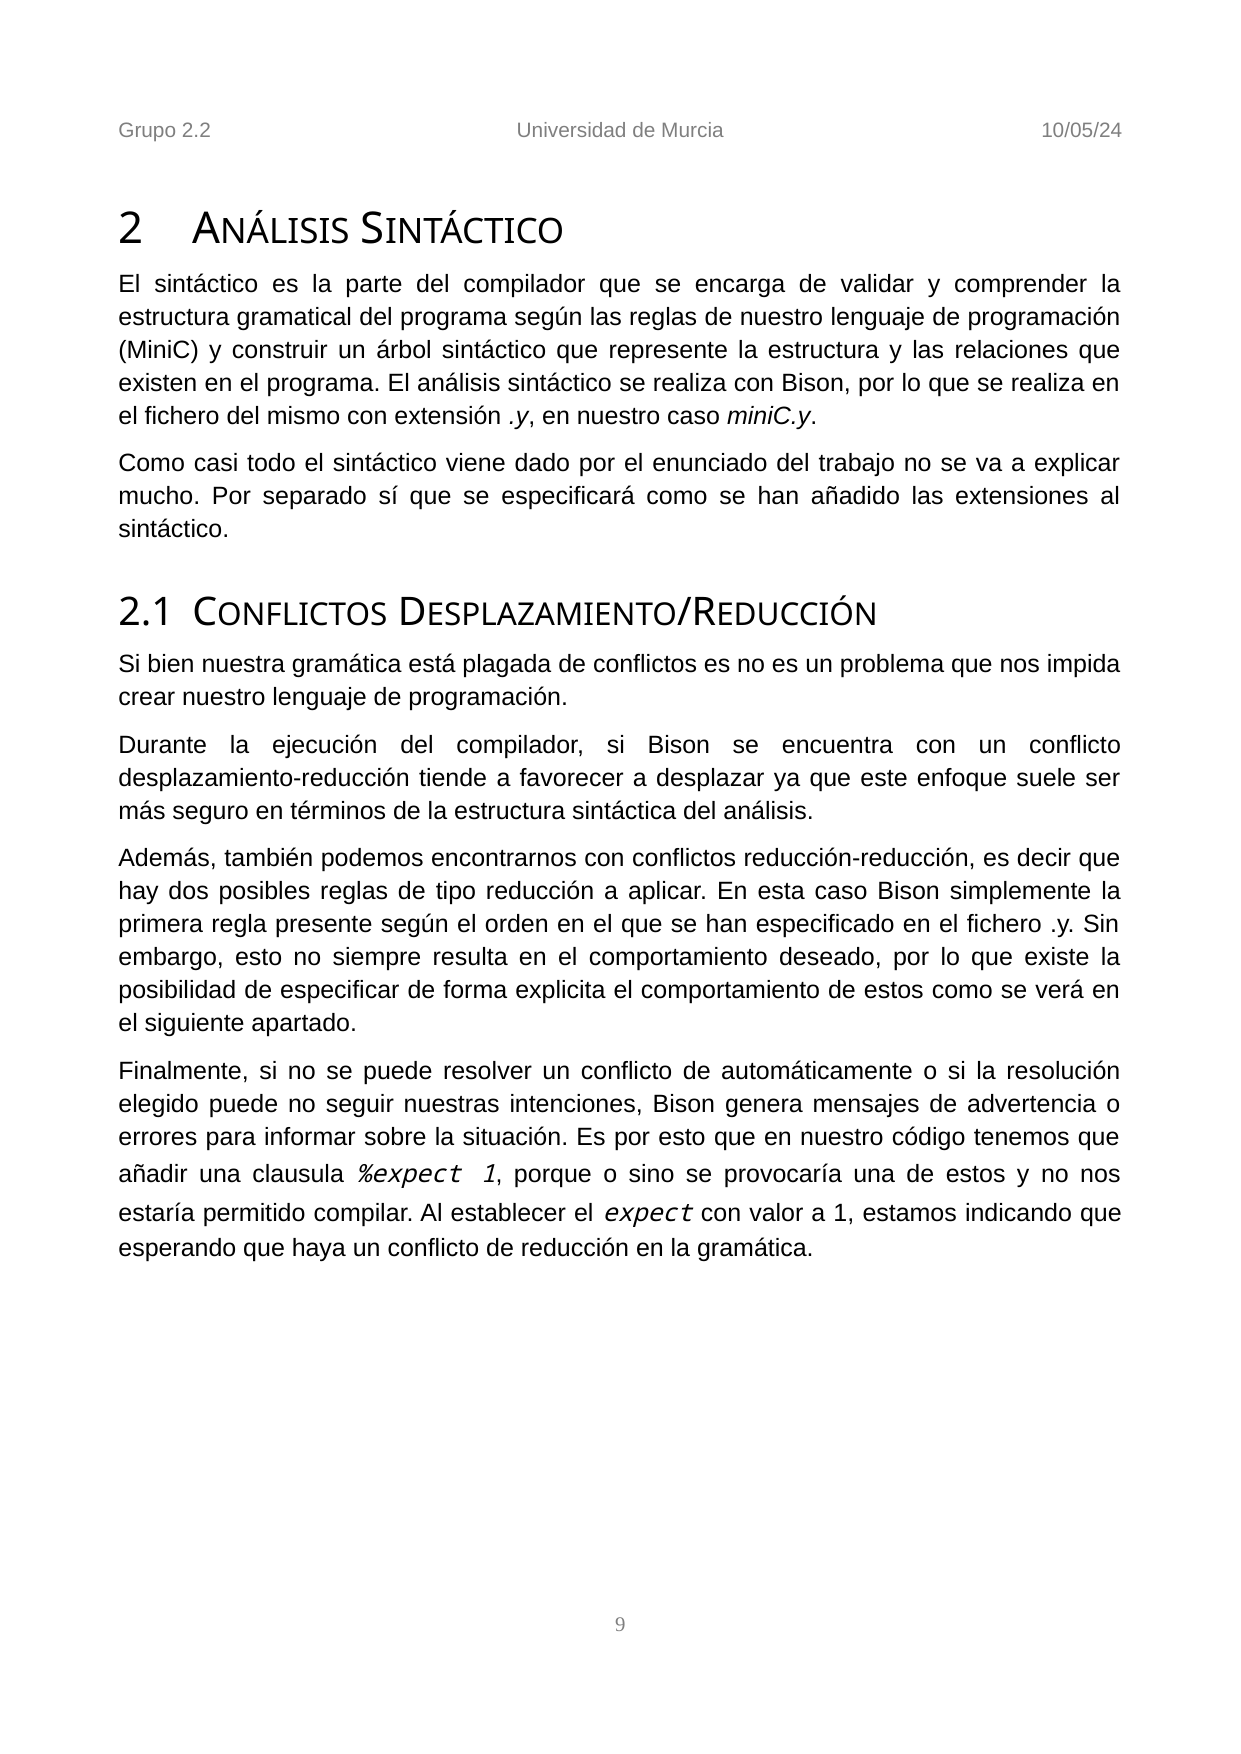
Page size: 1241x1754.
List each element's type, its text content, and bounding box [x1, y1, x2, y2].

text Si bien nuestra gramática está plagada de conflictos es no es un problema que nos impida crear nuestro lenguaje de programación. [118, 649, 1122, 711]
text Además, también podemos encontrarnos con conflictos reducción-reducción, es decir que hay dos posibles reglas de tipo reducción a aplicar. En esta caso Bison simplemente la primera regla presente según el orden en el que se han especificado en el fichero .y. Sin embargo, esto no siempre resulta en el comportamiento deseado, por lo que existe la posibilidad de especificar de forma explicita el comportamiento de estos como se verá en el siguiente apartado. [118, 843, 1122, 1037]
text El sintáctico es la parte del compilador que se encarga de validar y comprender la estructura gramatical del programa según las reglas de nuestro lenguaje de programación (MiniC) y construir un árbol sintáctico que represente la estructura y las relaciones que existen en el programa. El análisis sintáctico se realiza con Bison, por lo que se realiza en el fichero del mismo con extensión .y, en nuestro caso miniC.y. [118, 269, 1122, 429]
text Finalmente, si no se puede resolver un conflicto de automáticamente o si la resolución elegido puede no seguir nuestras intenciones, Bison genera mensajes de advertencia o errores para informar sobre la situación. Es por esto que en nuestro código tenemos que añadir una clausula %expect 1, porque o sino se provocaría una de estos y no nos estaría permitido compilar. Al establecer el expect con valor a 1, estamos indicando que esperando que haya un conflicto de reducción en la gramática. [118, 1056, 1122, 1262]
subtitle Conflictos Desplazamiento/Reducción [118, 583, 1122, 636]
text Durante la ejecución del compilador, si Bison se encuentra con un conflicto desplazamiento-reducción tiende a favorecer a desplazar ya que este enfoque suele ser más seguro en términos de la estructura sintáctica del análisis. [118, 729, 1122, 824]
subtitle Análisis Sintáctico [118, 197, 1122, 256]
text Como casi todo el sintáctico viene dado por el enunciado del trabajo no se va a explicar mucho. Por separado sí que se especificará como se han añadido las extensiones al sintáctico. [118, 448, 1122, 543]
